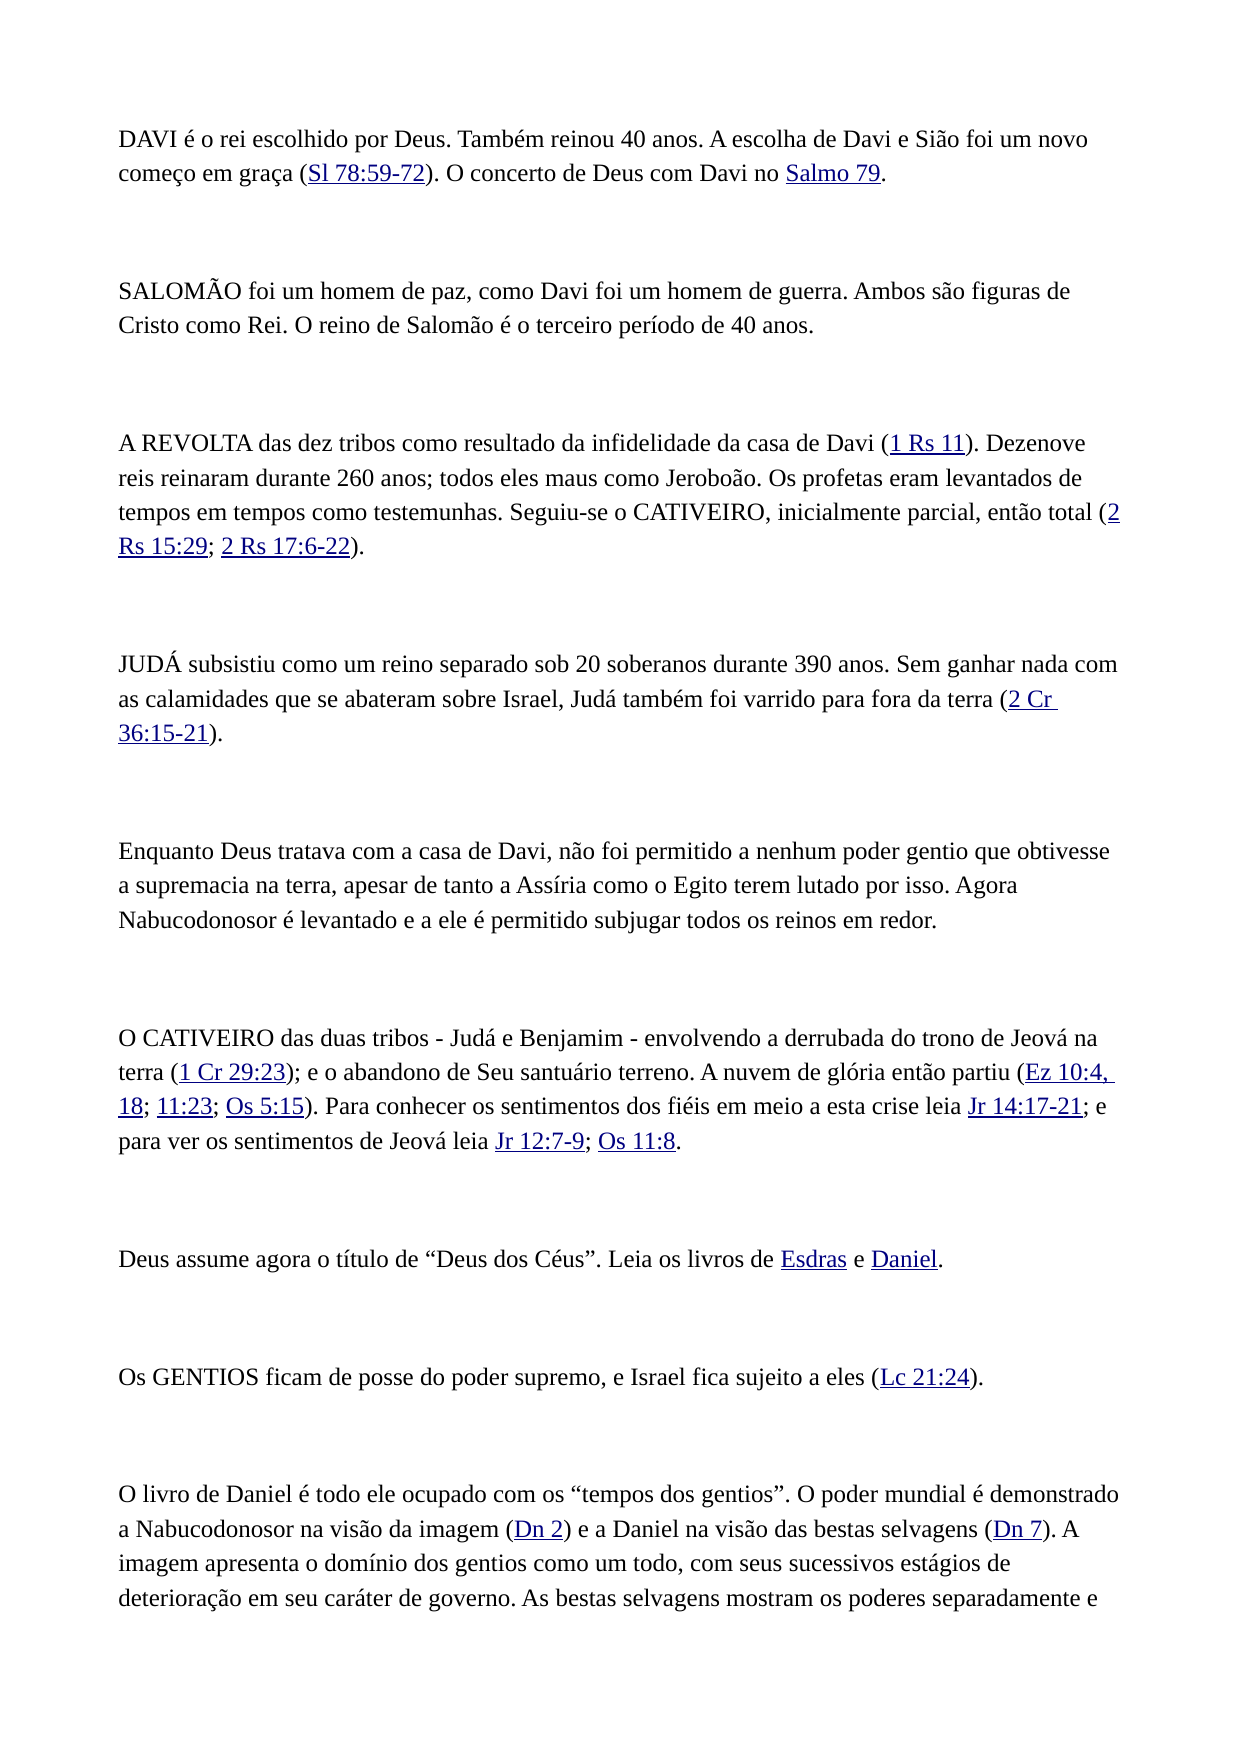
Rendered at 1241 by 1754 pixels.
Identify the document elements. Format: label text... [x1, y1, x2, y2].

text DAVI é o rei escolhido por Deus. Também reinou 40 anos. A escolha de Davi e Sião foi um novo começo em graça (Sl 78:59-72). O concerto de Deus com Davi no Salmo 79. [118, 118, 1122, 187]
text O livro de Daniel é todo ele ocupado com os “tempos dos gentios”. O poder mundial é demonstrado a Nabucodonosor na visão da imagem (Dn 2) e a Daniel na visão das bestas selvagens (Dn 7). A imagem apresenta o domínio dos gentios como um todo, com seus sucessivos estágios de deterioração em seu caráter de governo. As bestas selvagens mostram os poderes separadamente e [118, 1439, 1122, 1611]
text Enquanto Deus tratava com a casa de Davi, não foi permitido a nenhum poder gentio que obtivesse a supremacia na terra, apesar de tanto a Assíria como o Egito terem lutado por isso. Agora Nabucodonosor é levantado e a ele é permitido subjugar todos os reinos em redor. [118, 762, 1122, 933]
text Os GENTIOS ficam de posse do poder supremo, e Israel fica sujeito a eles (Lc 21:24). [118, 1322, 1122, 1425]
text A REVOLTA das dez tribos como resultado da infidelidade da casa de Davi (1 Rs 11). Dezenove reis reinaram durante 260 anos; todos eles maus como Jeroboão. Os profetas eram levantados de tempos em tempos como testemunhas. Seguiu-se o CATIVEIRO, inicialmente parcial, então total (2 Rs 15:29; 2 Rs 17:6-22). [118, 354, 1122, 560]
text O CATIVEIRO das duas tribos - Judá e Benjamim - envolvendo a derrubada do trono de Jeová na terra (1 Cr 29:23); e o abandono de Seu santuário terreno. A nuvem de glória então partiu (Ez 10:4, 18; 11:23; Os 5:15). Para conhecer os sentimentos dos fiéis em meio a esta crise leia Jr 14:17-21; e para ver os sentimentos de Jeová leia Jr 12:7-9; Os 11:8. [118, 948, 1122, 1189]
text SALOMÃO foi um homem de paz, como Davi foi um homem de guerra. Ambos são figuras de Cristo como Rei. O reino de Salomão é o terceiro período de 40 anos. [118, 202, 1122, 339]
text Deus assume agora o título de “Deus dos Céus”. Leia os livros de Esdras e Daniel. [118, 1204, 1122, 1307]
text JUDÁ subsistiu como um reino separado sob 20 soberanos durante 390 anos. Sem ganhar nada com as calamidades que se abateram sobre Israel, Judá também foi varrido para fora da terra (2 Cr 36:15-21). [118, 575, 1122, 747]
